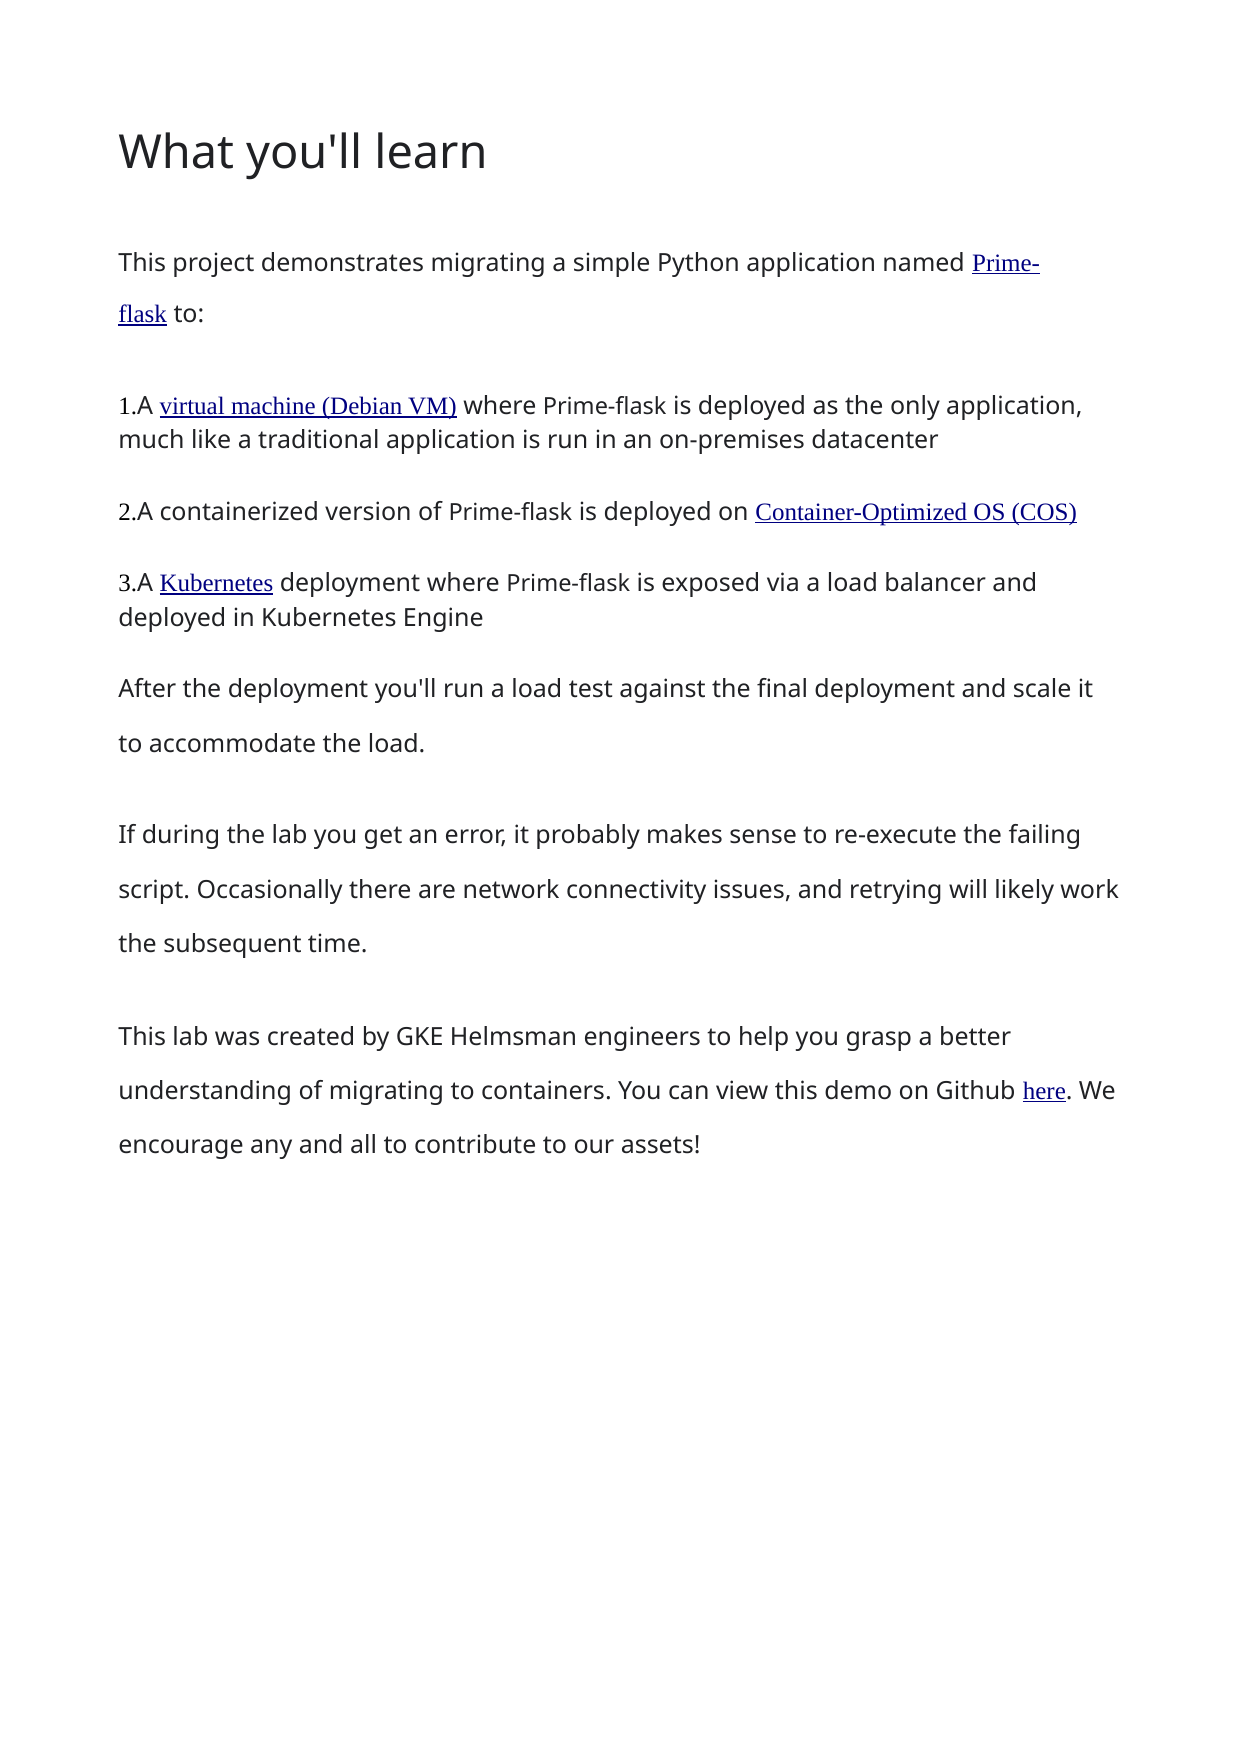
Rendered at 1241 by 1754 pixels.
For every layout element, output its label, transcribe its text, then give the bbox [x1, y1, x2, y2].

text After the deployment you'll run a load test against the final deployment and scale it to accommodate the load. [118, 671, 1122, 759]
list A containerized version of Prime-flask is deployed on Container-Optimized OS (COS) [118, 493, 1122, 528]
subtitle What you'll learn [118, 118, 1122, 182]
text This lab was created by GKE Helmsman engineers to help you grasp a better understanding of migrating to containers. You can view this demo on Github here. We encourage any and all to contribute to our assets! [118, 1018, 1122, 1161]
text If during the lab you get an error, it probably makes sense to re-execute the failing script. Occasionally there are network connectivity issues, and retrying will likely work the subsequent time. [118, 817, 1122, 960]
list A virtual machine (Debian VM) where Prime-flask is deployed as the only application, much like a traditional application is run in an on-premises datacenter [118, 388, 1122, 456]
text This project demonstrates migrating a simple Python application named Prime-flask to: [118, 245, 1122, 330]
list A Kubernetes deployment where Prime-flask is exposed via a load balancer and deployed in Kubernetes Engine [118, 565, 1122, 633]
